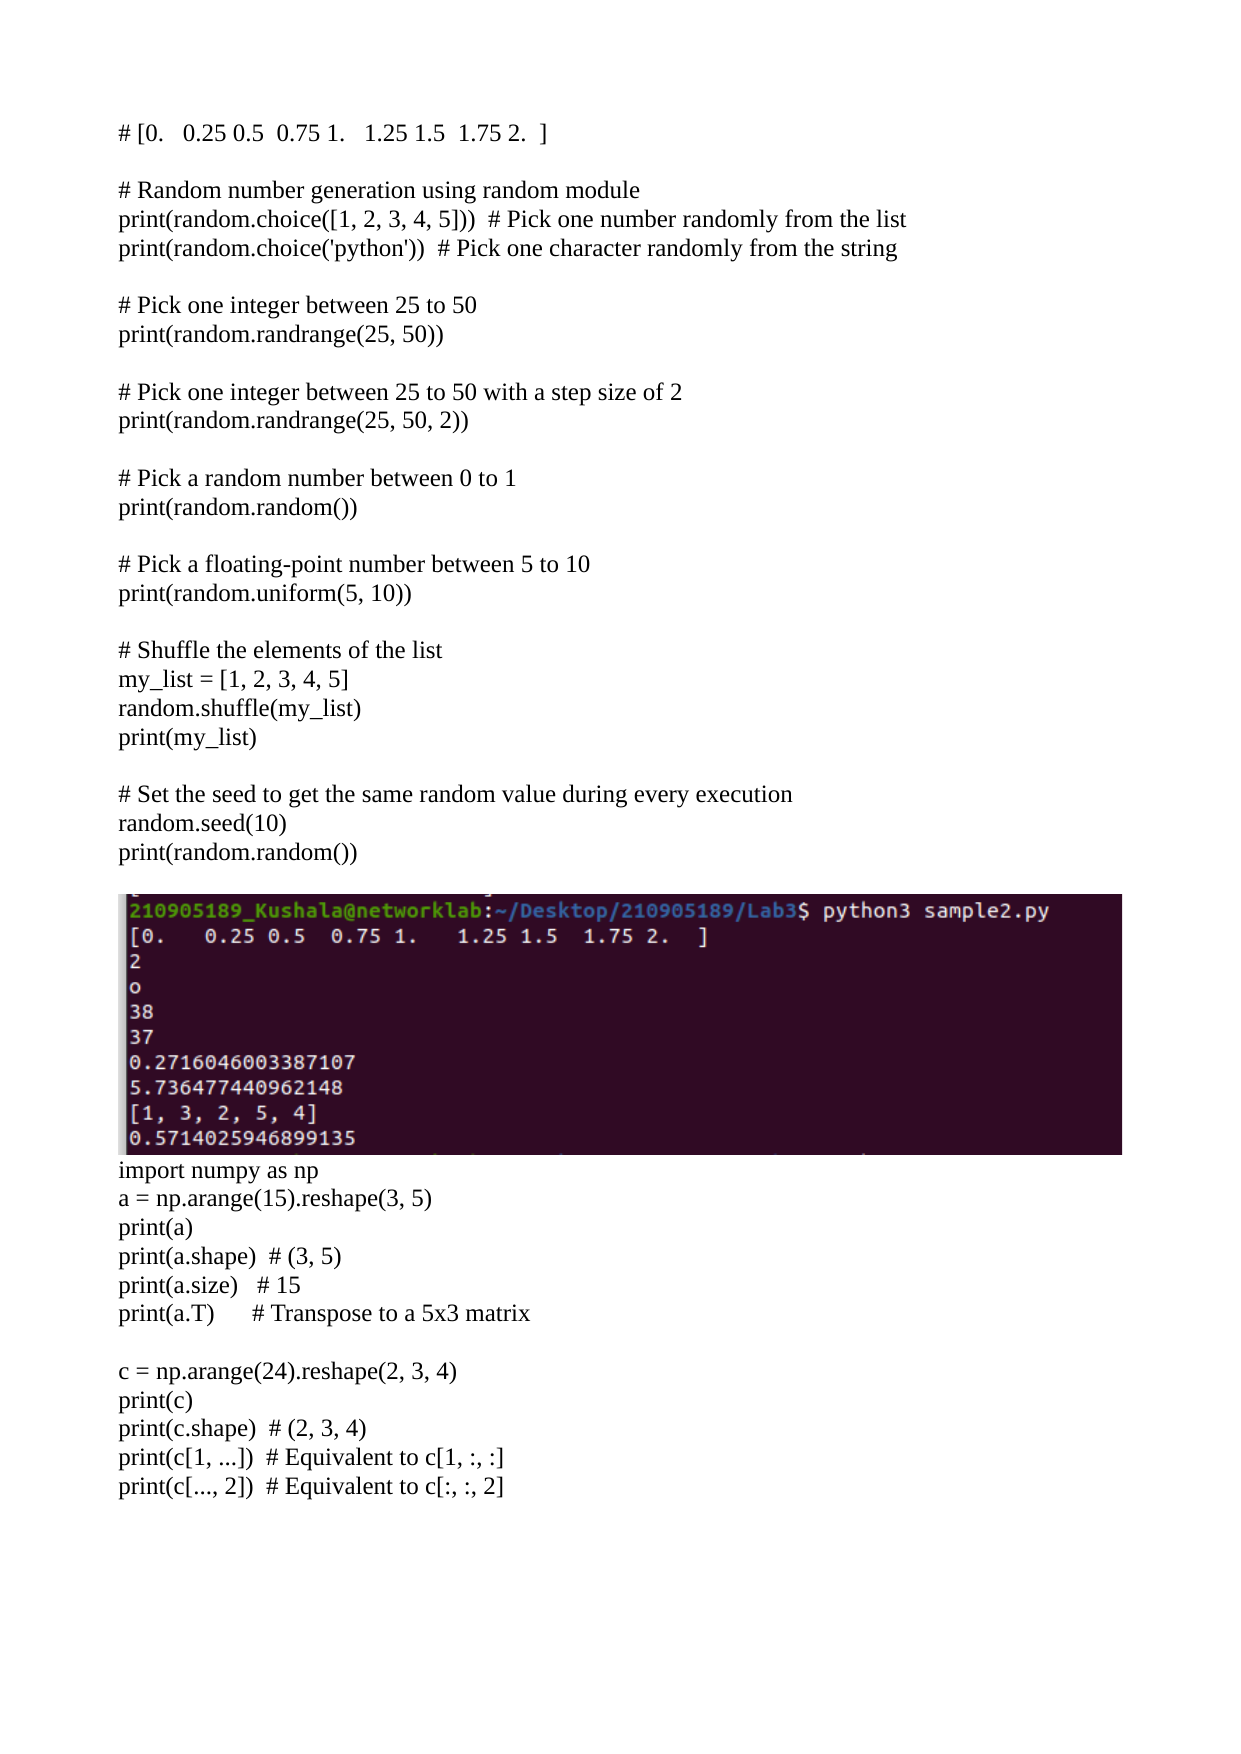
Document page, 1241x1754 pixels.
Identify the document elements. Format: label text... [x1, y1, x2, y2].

text # Set the seed to get the same random value during every execution [118, 779, 1122, 808]
text # Pick one integer between 25 to 50 [118, 291, 1122, 319]
text import numpy as np [118, 1155, 1122, 1183]
picture [118, 894, 1123, 1155]
text # Shuffle the elements of the list [118, 636, 1122, 664]
text print(random.randrange(25, 50)) [118, 319, 1122, 348]
text print(random.choice([1, 2, 3, 4, 5])) # Pick one number randomly from the list [118, 204, 1122, 233]
text random.shuffle(my_list) [118, 693, 1122, 722]
text print(c.shape) # (2, 3, 4) [118, 1413, 1122, 1442]
text # Pick a floating-point number between 5 to 10 [118, 549, 1122, 578]
text c = np.arange(24).reshape(2, 3, 4) [118, 1356, 1122, 1385]
text a = np.arange(15).reshape(3, 5) [118, 1183, 1122, 1212]
text print(my_list) [118, 722, 1122, 751]
text random.seed(10) [118, 808, 1122, 837]
text # [0. 0.25 0.5 0.75 1. 1.25 1.5 1.75 2. ] [118, 118, 1122, 147]
text print(random.randrange(25, 50, 2)) [118, 406, 1122, 434]
text print(a.T) # Transpose to a 5x3 matrix [118, 1298, 1122, 1327]
text my_list = [1, 2, 3, 4, 5] [118, 664, 1122, 693]
text print(c[..., 2]) # Equivalent to c[:, :, 2] [118, 1471, 1122, 1500]
text # Pick a random number between 0 to 1 [118, 463, 1122, 492]
text print(c[1, ...]) # Equivalent to c[1, :, :] [118, 1442, 1122, 1471]
text print(random.random()) [118, 492, 1122, 521]
text print(a.shape) # (3, 5) [118, 1241, 1122, 1270]
text # Random number generation using random module [118, 176, 1122, 204]
text # Pick one integer between 25 to 50 with a step size of 2 [118, 377, 1122, 406]
text print(random.uniform(5, 10)) [118, 578, 1122, 607]
text print(random.random()) [118, 837, 1122, 866]
text print(a) [118, 1212, 1122, 1241]
text print(a.size) # 15 [118, 1270, 1122, 1298]
text print(random.choice('python')) # Pick one character randomly from the string [118, 233, 1122, 262]
text print(c) [118, 1385, 1122, 1413]
